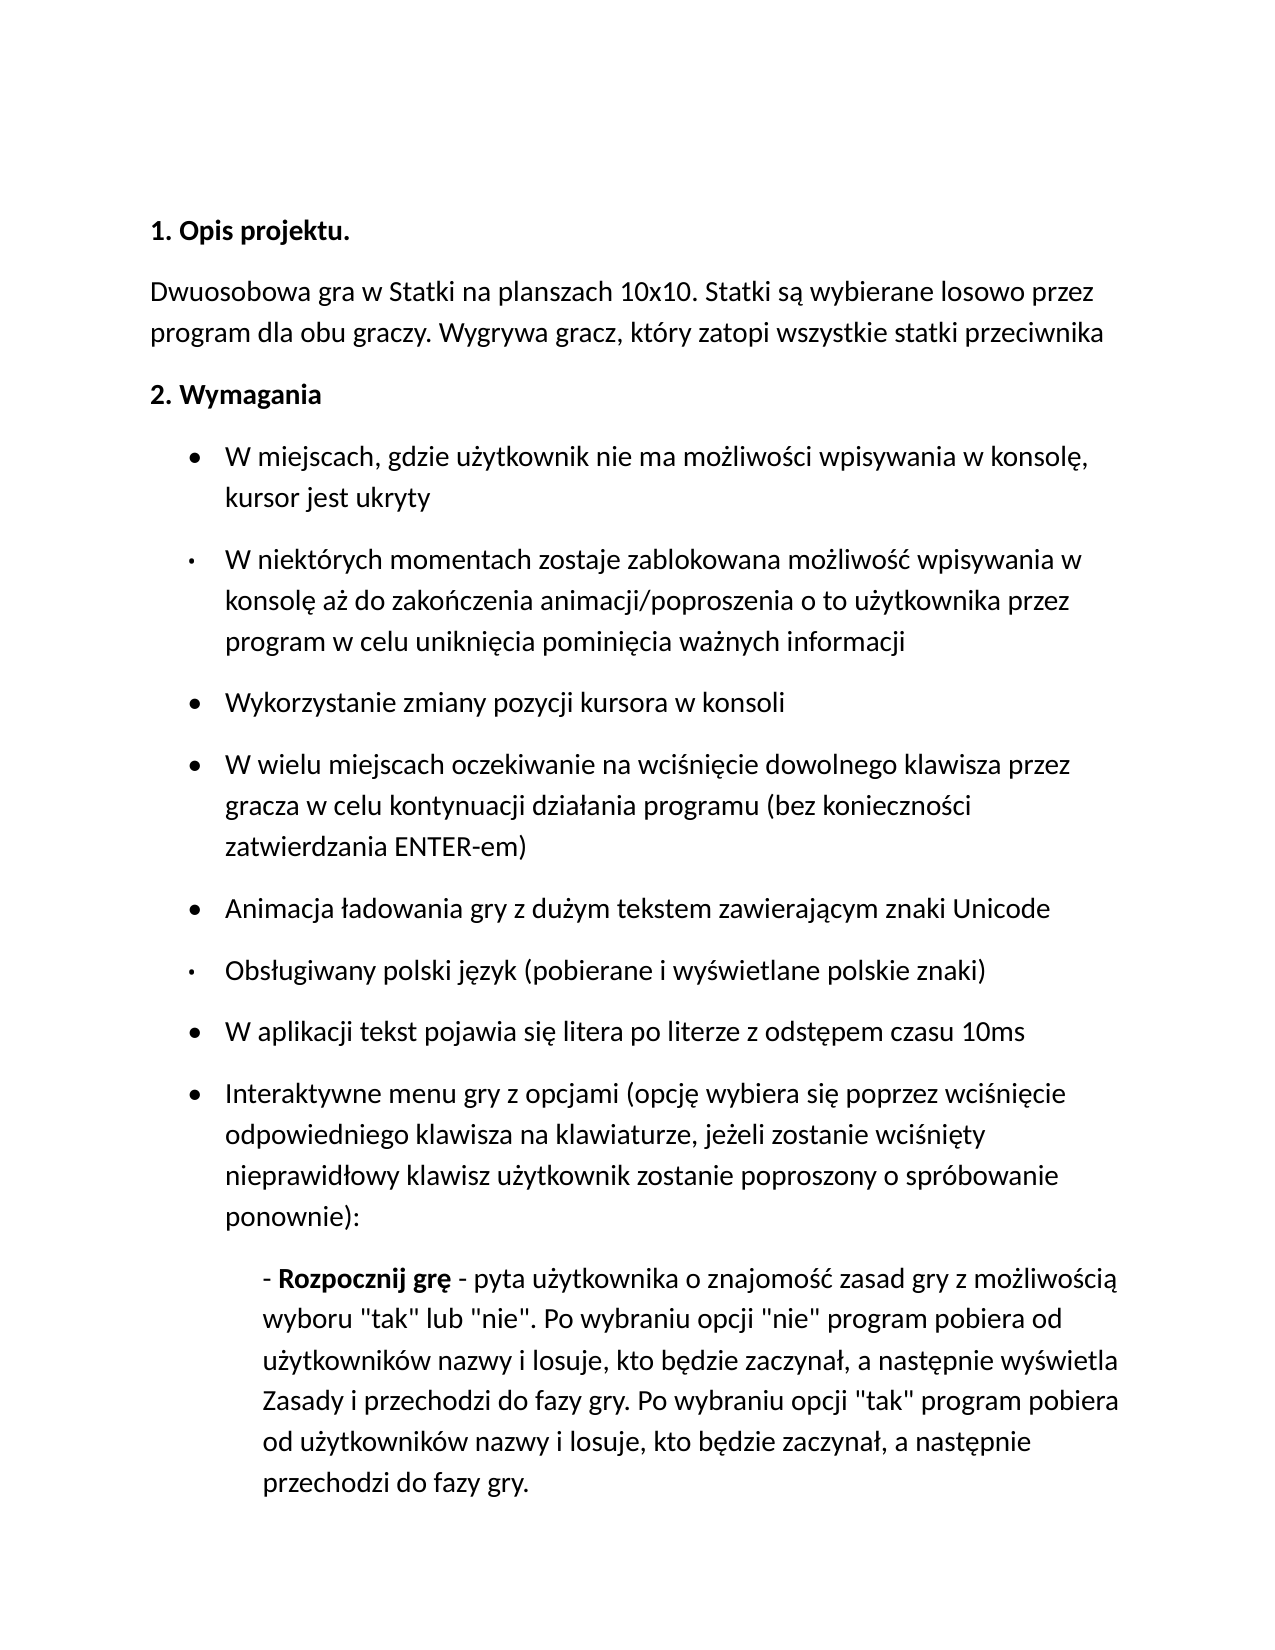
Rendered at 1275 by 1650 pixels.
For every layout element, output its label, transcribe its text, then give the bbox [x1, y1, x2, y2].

text 1. Opis projektu. [150, 212, 1125, 247]
text 2. Wymagania [150, 376, 1125, 412]
list W miejscach, gdzie użytkownik nie ma możliwości wpisywania w konsolę, kursor jest ukryty [187, 438, 1125, 514]
list Obsługiwany polski język (pobierane i wyświetlane polskie znaki) [187, 952, 1125, 987]
list W wielu miejscach oczekiwanie na wciśnięcie dowolnego klawisza przez gracza w celu kontynuacji działania programu (bez konieczności zatwierdzania ENTER-em) [187, 746, 1125, 864]
list Animacja ładowania gry z dużym tekstem zawierającym znaki Unicode [187, 890, 1125, 925]
list W aplikacji tekst pojawia się litera po literze z odstępem czasu 10ms [187, 1013, 1125, 1049]
list Interaktywne menu gry z opcjami (opcję wybiera się poprzez wciśnięcie odpowiedniego klawisza na klawiaturze, jeżeli zostanie wciśnięty nieprawidłowy klawisz użytkownik zostanie poproszony o spróbowanie ponownie): [187, 1075, 1125, 1233]
text - Rozpocznij grę - pyta użytkownika o znajomość zasad gry z możliwością wyboru "tak" lub "nie". Po wybraniu opcji "nie" program pobiera od użytkowników nazwy i losuje, kto będzie zaczynał, a następnie wyświetla Zasady i przechodzi do fazy gry. Po wybraniu opcji "tak" program pobiera od użytkowników nazwy i losuje, kto będzie zaczynał, a następnie przechodzi do fazy gry. [262, 1260, 1125, 1500]
text Dwuosobowa gra w Statki na planszach 10x10. Statki są wybierane losowo przez program dla obu graczy. Wygrywa gracz, który zatopi wszystkie statki przeciwnika [150, 273, 1125, 350]
list Wykorzystanie zmiany pozycji kursora w konsoli [187, 684, 1125, 720]
list W niektórych momentach zostaje zablokowana możliwość wpisywania w konsolę aż do zakończenia animacji/poproszenia o to użytkownika przez program w celu uniknięcia pominięcia ważnych informacji [187, 541, 1125, 658]
